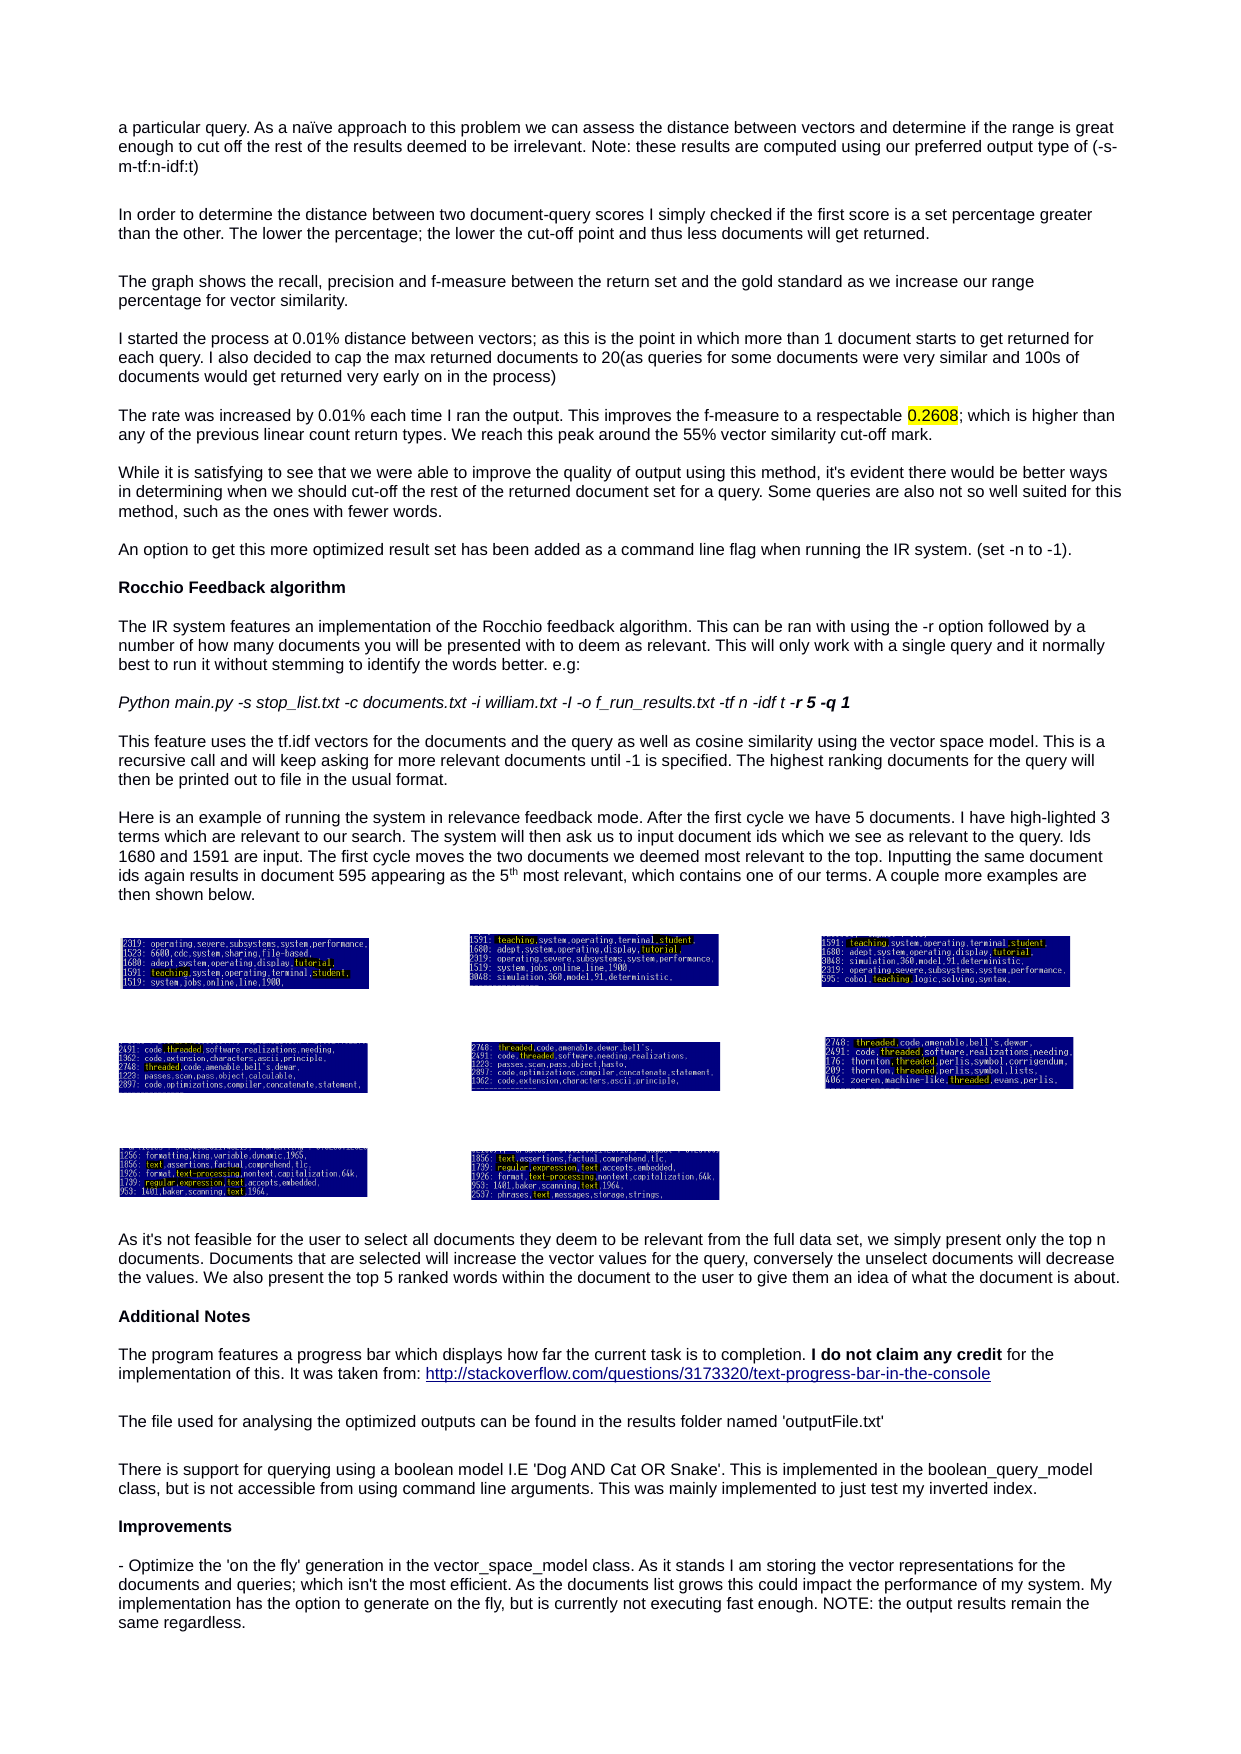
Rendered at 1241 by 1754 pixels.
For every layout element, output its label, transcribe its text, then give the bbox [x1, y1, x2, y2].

text Improvements [118, 1517, 1122, 1536]
text There is support for querying using a boolean model I.E 'Dog AND Cat OR Snake'. This is implemented in the boolean_query_model class, but is not accessible from using command line arguments. This was mainly implemented to just test my inverted index. [118, 1460, 1122, 1498]
text Rocchio Feedback algorithm [118, 578, 1122, 597]
text The rate was increased by 0.01% each time I ran the output. This improves the f-measure to a respectable 0.2608; which is higher than any of the previous linear count return types. We reach this peak around the 55% vector similarity cut-off mark. [118, 406, 1122, 444]
text In order to determine the distance between two document-query scores I simply checked if the first score is a set percentage greater than the other. The lower the percentage; the lower the cut-off point and thus less documents will get returned. [118, 204, 1122, 243]
text The program features a progress bar which displays how far the current task is to completion. I do not claim any credit for the implementation of this. It was taken from: http://stackoverflow.com/questions/3173320/text-progress-bar-in-the-console [118, 1345, 1122, 1383]
text This feature uses the tf.idf vectors for the documents and the query as well as cosine similarity using the vector space model. This is a recursive call and will keep asking for more relevant documents until -1 is specified. The highest ranking documents for the query will then be printed out to file in the usual format. [118, 731, 1122, 789]
text The IR system features an implementation of the Rocchio feedback algorithm. This can be ran with using the -r option followed by a number of how many documents you will be presented with to deem as relevant. This will only work with a single query and it normally best to run it without stemming to identify the words better. e.g: [118, 616, 1122, 674]
text - Optimize the 'on the fly' generation in the vector_space_model class. As it stands I am storing the vector representations for the documents and queries; which isn't the most efficient. As the documents list grows this could impact the performance of my system. My implementation has the option to generate on the fly, but is currently not executing fast enough. NOTE: the output results remain the same regardless. [118, 1556, 1122, 1632]
text While it is satisfying to see that we were able to improve the quality of output using this method, it's evident there would be better ways in determining when we should cut-off the rest of the returned document set for a query. Some queries are also not so well suited for this method, such as the ones with fewer words. [118, 463, 1122, 521]
text Python main.py -s stop_list.txt -c documents.txt -i william.txt -I -o f_run_results.txt -tf n -idf t -r 5 -q 1 [118, 693, 1122, 712]
text The graph shows the recall, precision and f-measure between the return set and the gold standard as we increase our range percentage for vector similarity. [118, 271, 1122, 310]
text As it's not feasible for the user to select all documents they deem to be relevant from the full data set, we simply present only the top n documents. Documents that are selected will increase the vector values for the query, conversely the unselect documents will decrease the values. We also present the top 5 ranked words within the document to the user to give them an idea of what the document is about. [118, 1230, 1122, 1287]
text The file used for analysing the optimized outputs can be found in the results folder named 'outputFile.txt' [118, 1412, 1122, 1431]
text Here is an example of running the system in relevance feedback mode. After the first cycle we have 5 documents. I have high-lighted 3 terms which are relevant to our search. The system will then ask us to input document ids which we see as relevant to the query. Ids 1680 and 1591 are input. The first cycle moves the two documents we deemed most relevant to the top. Inputting the same document ids again results in document 595 appearing as the 5th most relevant, which contains one of our terms. A couple more examples are then shown below. [118, 808, 1122, 904]
text An option to get this more optimized result set has been added as a command line flag when running the IR system. (set -n to -1). [118, 540, 1122, 559]
text I started the process at 0.01% distance between vectors; as this is the point in which more than 1 document starts to get returned for each query. I also decided to cap the max returned documents to 20(as queries for some documents were very similar and 100s of documents would get returned very early on in the process) [118, 329, 1122, 386]
text a particular query. As a naïve approach to this problem we can assess the distance between vectors and determine if the range is great enough to cut off the rest of the results deemed to be irrelevant. Note: these results are computed using our preferred output type of (-s-m-tf:n-idf:t) [118, 118, 1122, 176]
text Additional Notes [118, 1306, 1122, 1326]
